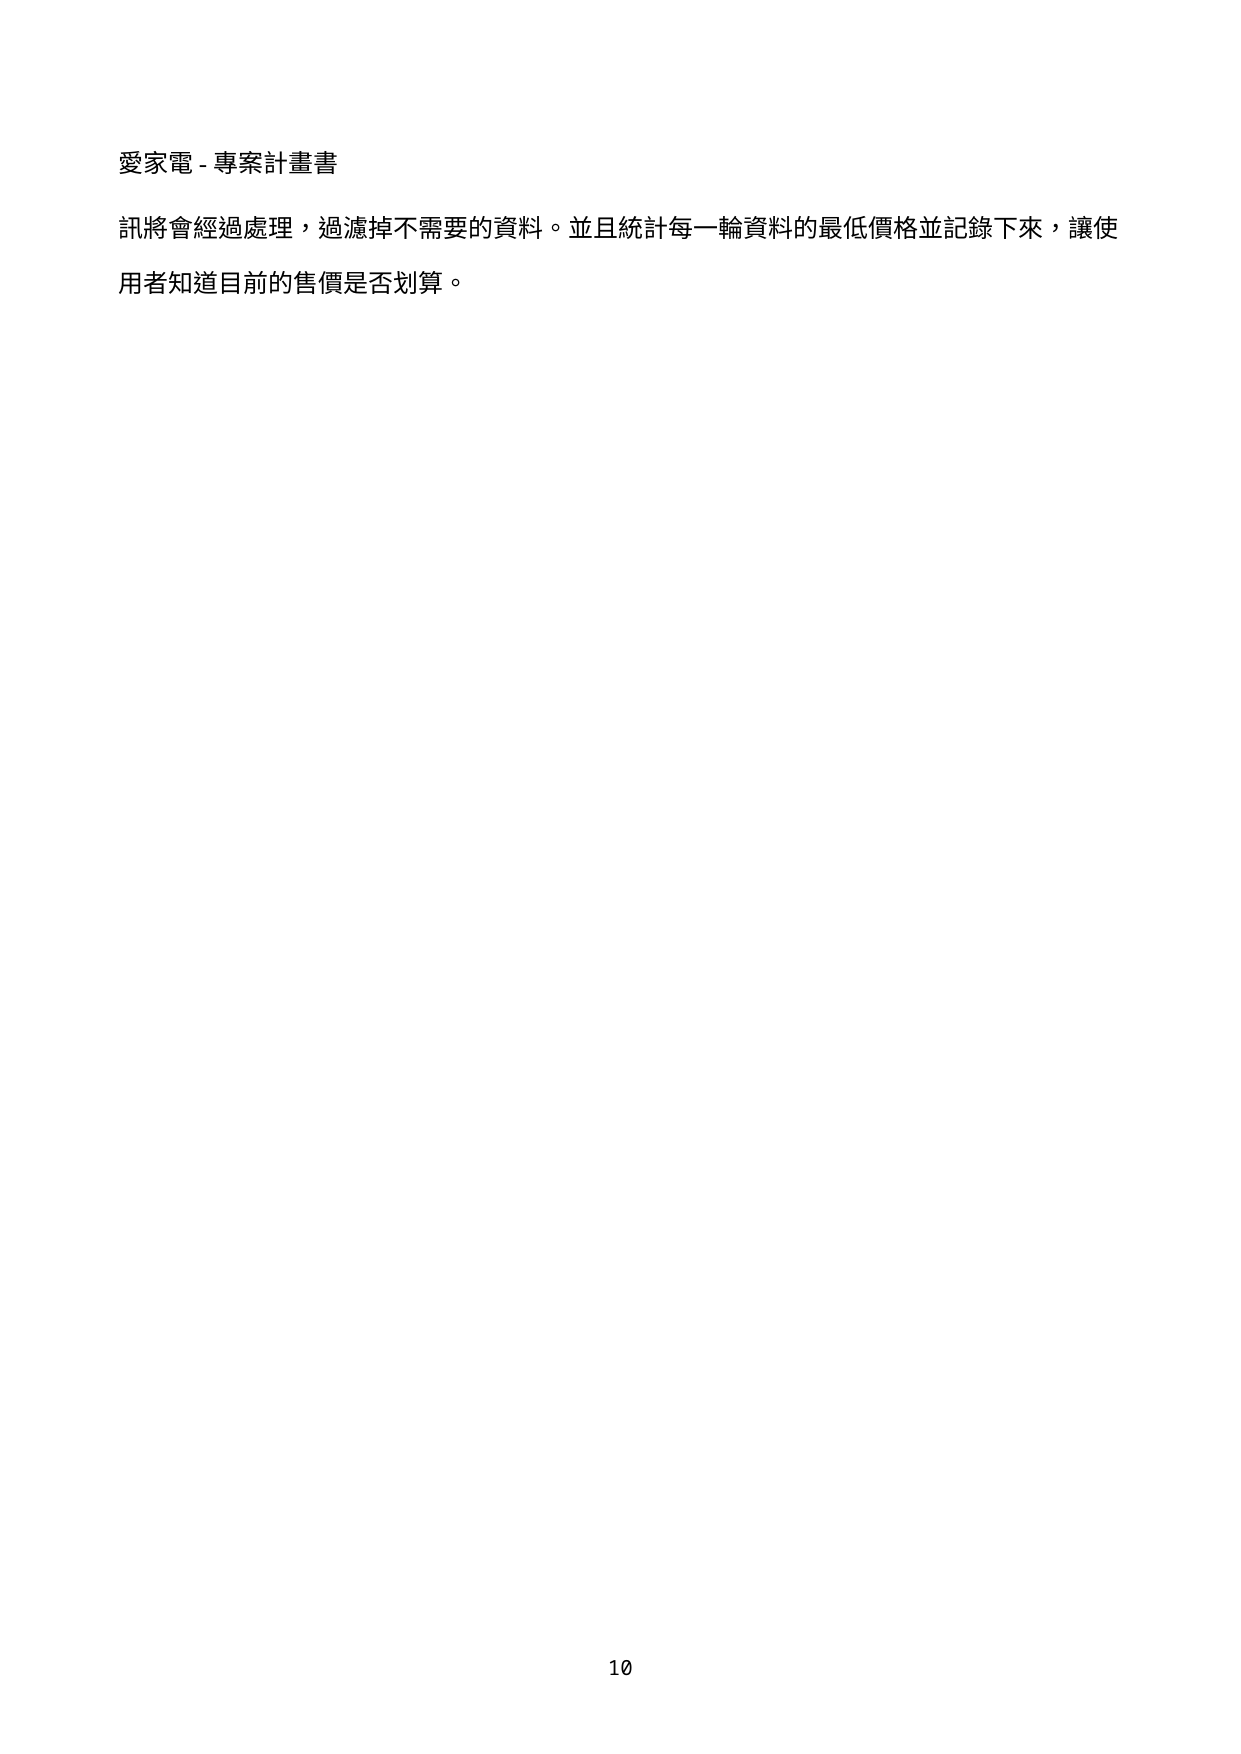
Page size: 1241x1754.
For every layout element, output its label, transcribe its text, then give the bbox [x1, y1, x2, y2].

text 訊將會經過處理，過濾掉不需要的資料。並且統計每一輪資料的最低價格並記錄下來，讓使用者知道目前的售價是否划算。 [118, 209, 1122, 299]
